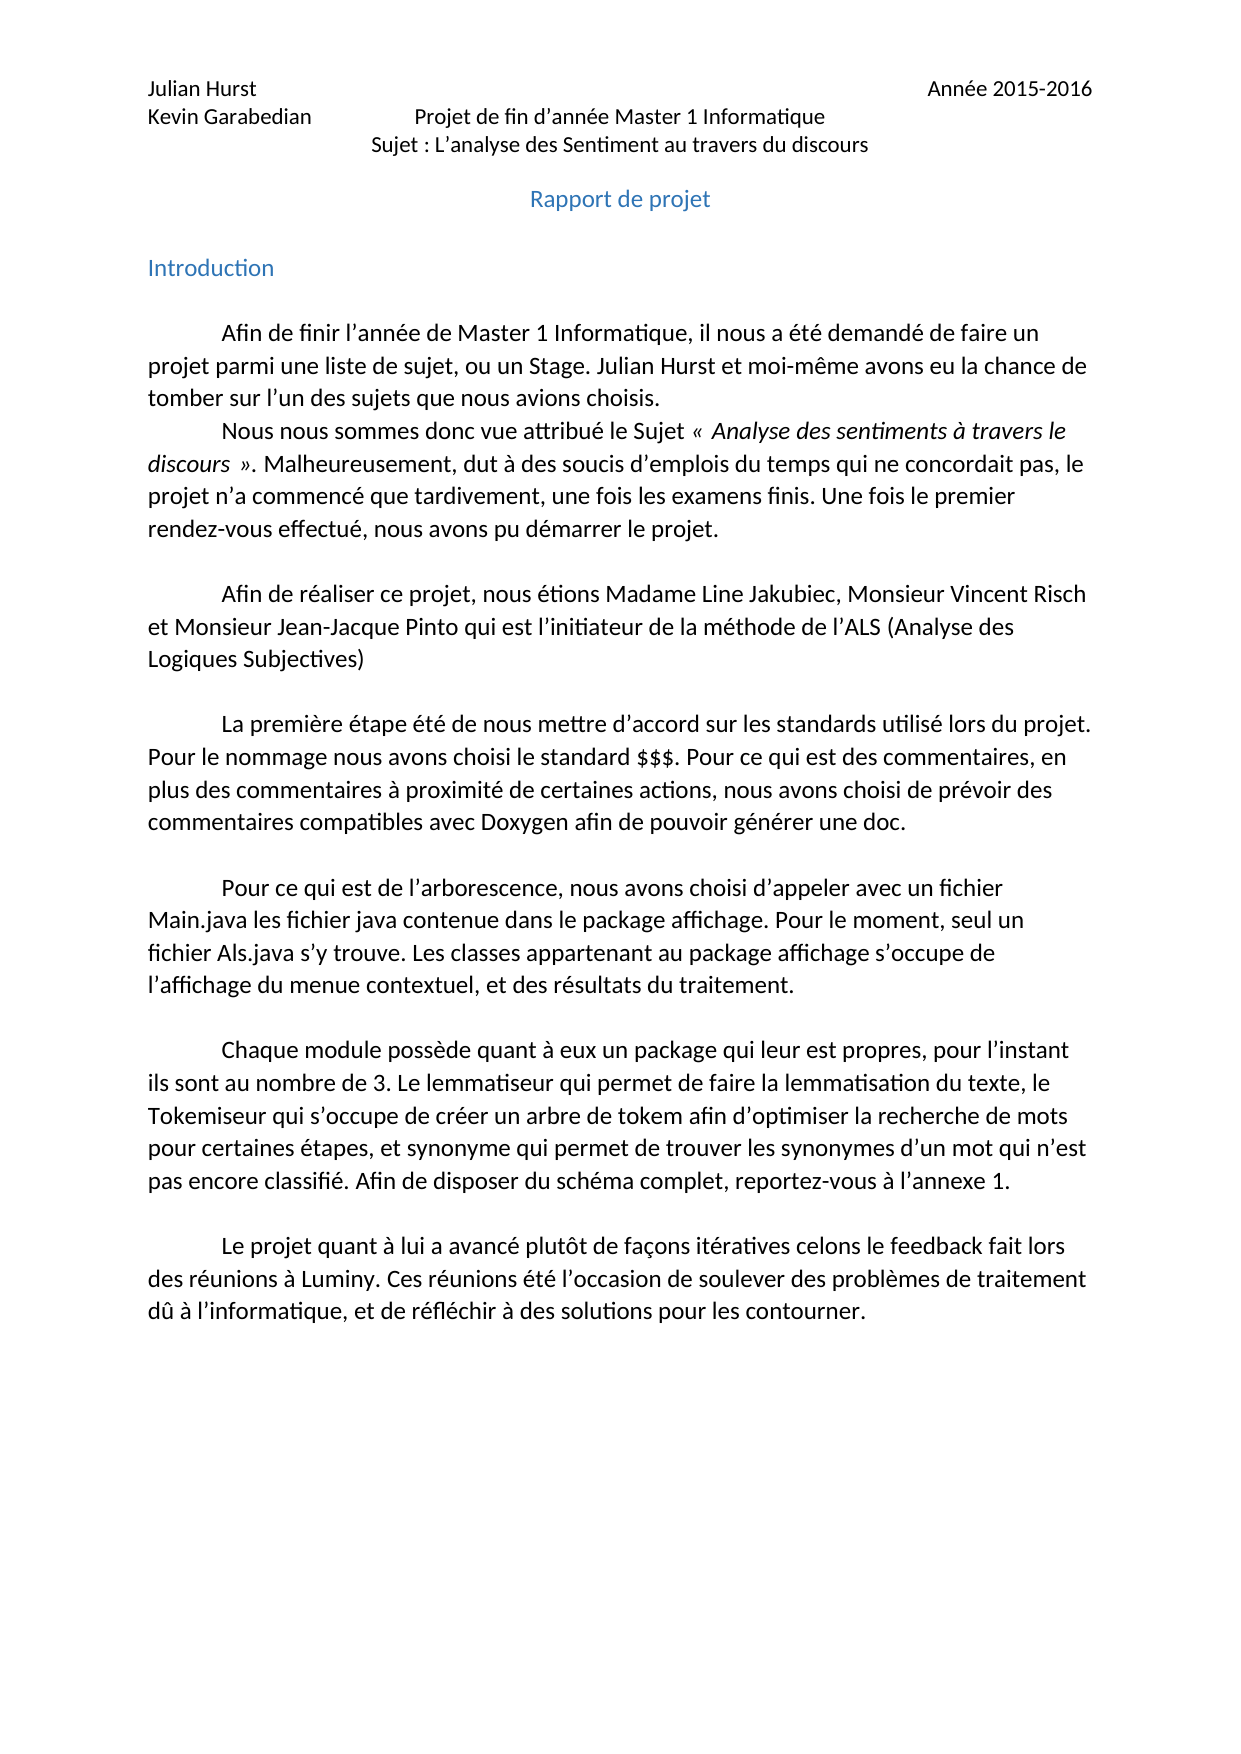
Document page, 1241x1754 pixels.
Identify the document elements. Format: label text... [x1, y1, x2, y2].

text La première étape été de nous mettre d’accord sur les standards utilisé lors du projet. Pour le nommage nous avons choisi le standard $$$. Pour ce qui est des commentaires, en plus des commentaires à proximité de certaines actions, nous avons choisi de prévoir des commentaires compatibles avec Doxygen afin de pouvoir générer une doc. [148, 709, 1093, 837]
subtitle Rapport de projet [148, 183, 1093, 213]
subtitle Introduction [148, 252, 1093, 283]
text Chaque module possède quant à eux un package qui leur est propres, pour l’instant ils sont au nombre de 3. Le lemmatiseur qui permet de faire la lemmatisation du texte, le Tokemiseur qui s’occupe de créer un arbre de tokem afin d’optimiser la recherche de mots pour certaines étapes, et synonyme qui permet de trouver les synonymes d’un mot qui n’est pas encore classifié. Afin de disposer du schéma complet, reportez-vous à l’annexe 1. [148, 1035, 1093, 1196]
text Nous nous sommes donc vue attribué le Sujet « Analyse des sentiments à travers le discours ». Malheureusement, dut à des soucis d’emplois du temps qui ne concordait pas, le projet n’a commencé que tardivement, une fois les examens finis. Une fois le premier rendez-vous effectué, nous avons pu démarrer le projet. [148, 415, 1093, 543]
text Afin de réaliser ce projet, nous étions Madame Line Jakubiec, Monsieur Vincent Risch et Monsieur Jean-Jacque Pinto qui est l’initiateur de la méthode de l’ALS (Analyse des Logiques Subjectives) [148, 578, 1093, 674]
text Le projet quant à lui a avancé plutôt de façons itératives celons le feedback fait lors des réunions à Luminy. Ces réunions été l’occasion de soulever des problèmes de traitement dû à l’informatique, et de réfléchir à des solutions pour les contourner. [148, 1230, 1093, 1326]
text Afin de finir l’année de Master 1 Informatique, il nous a été demandé de faire un projet parmi une liste de sujet, ou un Stage. Julian Hurst et moi-même avons eu la chance de tomber sur l’un des sujets que nous avions choisis. [148, 317, 1093, 413]
text Pour ce qui est de l’arborescence, nous avons choisi d’appeler avec un fichier Main.java les fichier java contenue dans le package affichage. Pour le moment, seul un fichier Als.java s’y trouve. Les classes appartenant au package affichage s’occupe de l’affichage du menue contextuel, et des résultats du traitement. [148, 872, 1093, 1000]
